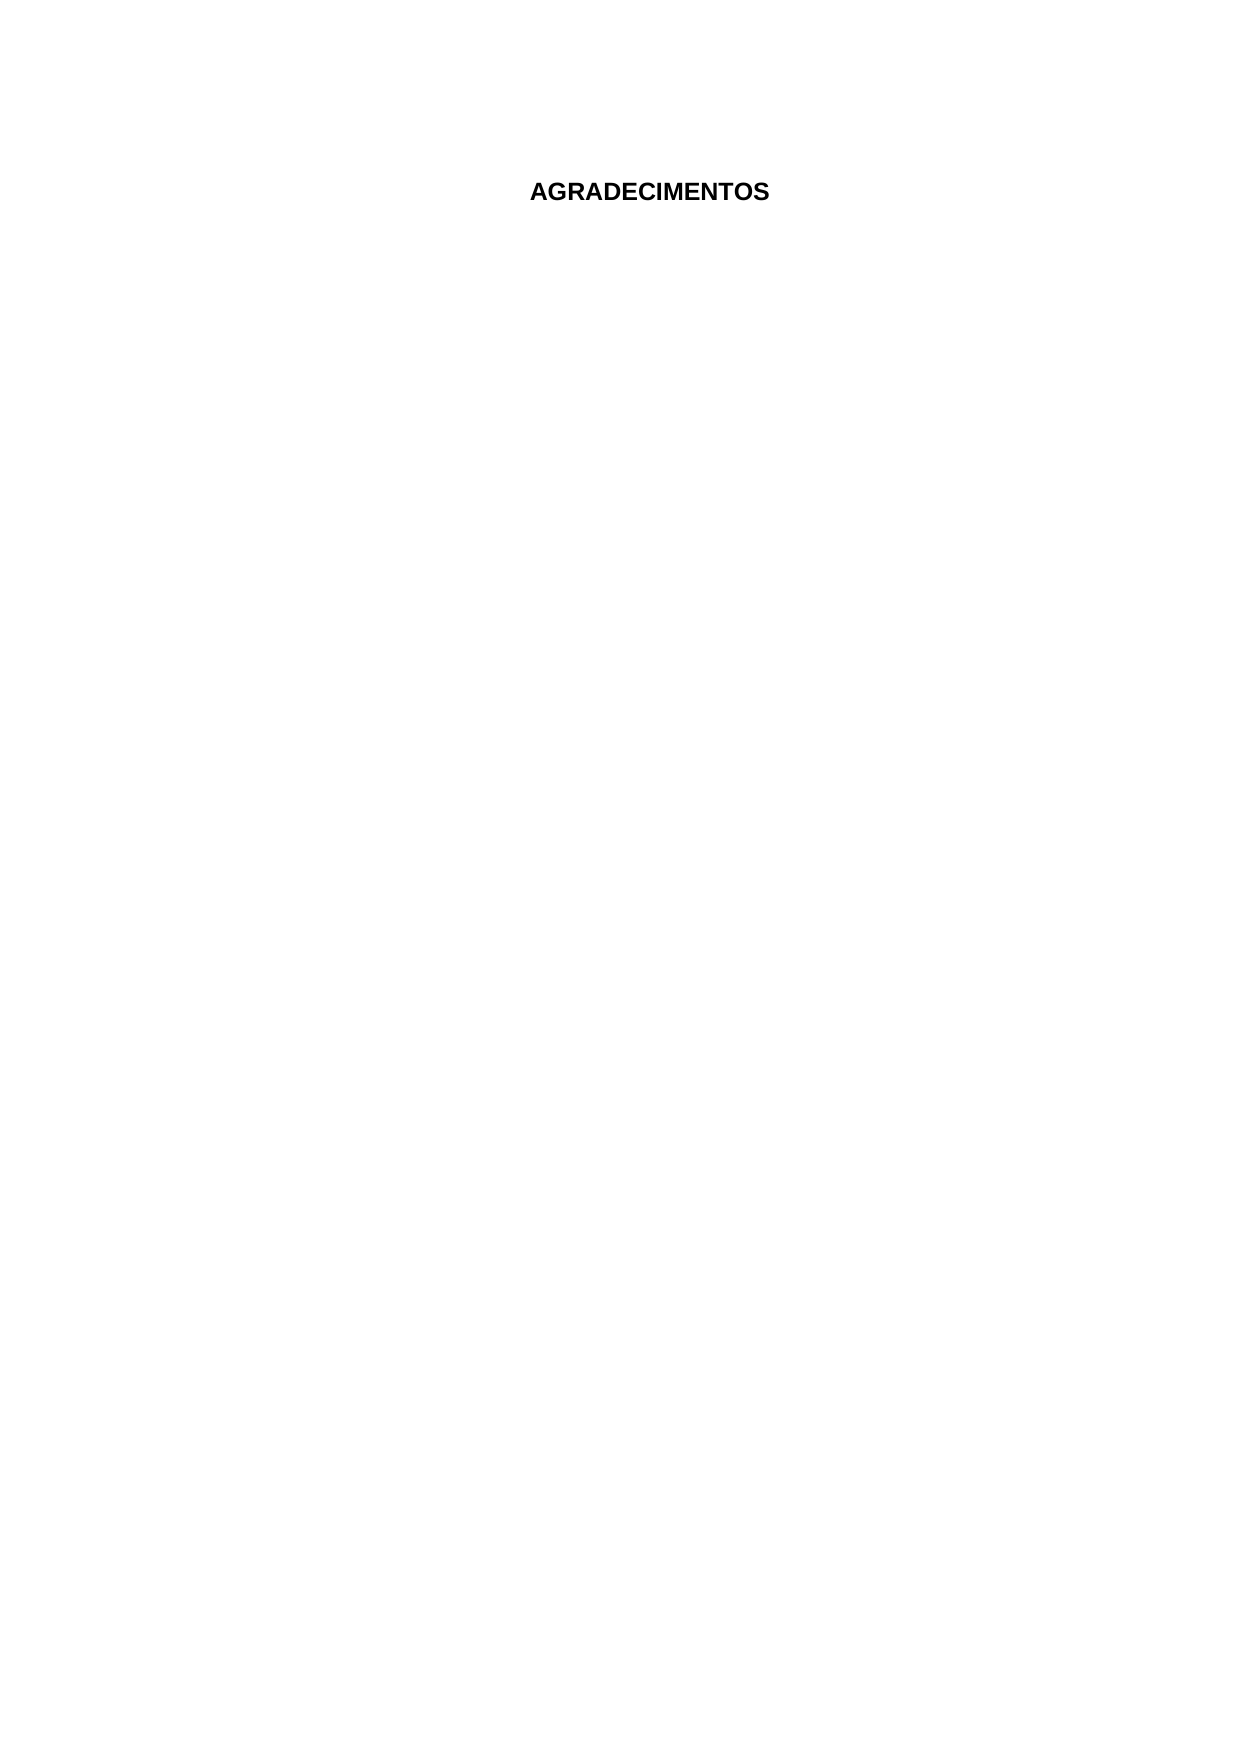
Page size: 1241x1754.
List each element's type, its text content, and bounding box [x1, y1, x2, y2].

text AGRADECIMENTOS [177, 177, 1122, 206]
